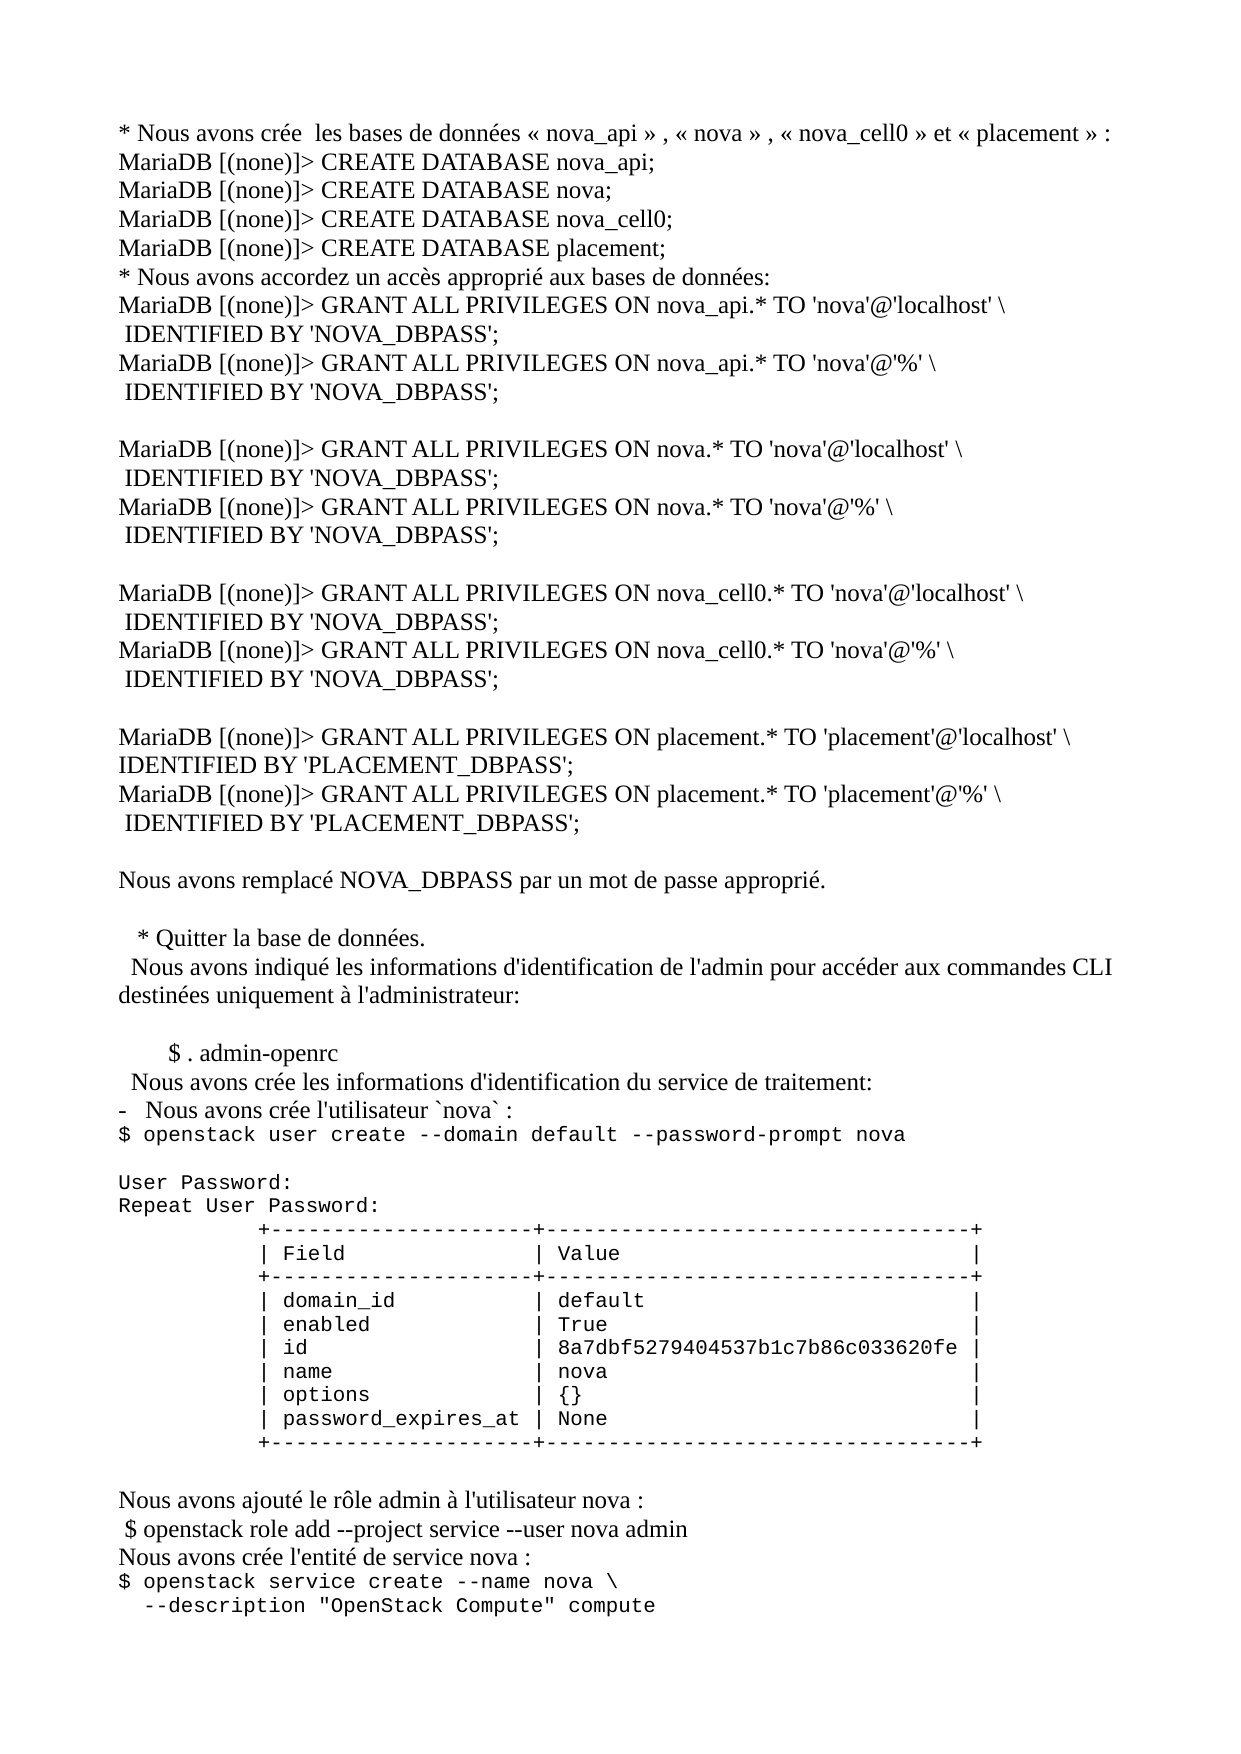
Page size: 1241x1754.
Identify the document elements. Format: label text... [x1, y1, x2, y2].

text Nous avons ajouté le rôle admin à l'utilisateur nova : [118, 1485, 1122, 1514]
text IDENTIFIED BY 'PLACEMENT_DBPASS'; [118, 751, 1122, 779]
text * Nous avons crée les bases de données « nova_api » , « nova » , « nova_cell0 » et « placement » : [118, 118, 1122, 147]
text | Field | Value | [118, 1243, 1122, 1266]
text MariaDB [(none)]> CREATE DATABASE nova; [118, 176, 1122, 204]
text MariaDB [(none)]> CREATE DATABASE nova_cell0; [118, 204, 1122, 233]
text | domain_id | default | [118, 1290, 1122, 1313]
text Nous avons remplacé NOVA_DBPASS par un mot de passe approprié. [118, 866, 1122, 894]
text $ openstack user create --domain default --password-prompt nova [118, 1124, 1122, 1148]
text * Nous avons accordez un accès approprié aux bases de données: [118, 262, 1122, 291]
text MariaDB [(none)]> GRANT ALL PRIVILEGES ON nova_api.* TO 'nova'@'%' \ [118, 348, 1122, 377]
text | options | {} | [118, 1384, 1122, 1408]
text Nous avons crée l'entité de service nova : [118, 1542, 1122, 1571]
text IDENTIFIED BY 'NOVA_DBPASS'; [118, 607, 1122, 636]
text | name | nova | [118, 1361, 1122, 1384]
text MariaDB [(none)]> GRANT ALL PRIVILEGES ON nova_cell0.* TO 'nova'@'%' \ [118, 636, 1122, 664]
text User Password: [118, 1172, 1122, 1195]
text | enabled | True | [118, 1313, 1122, 1337]
text MariaDB [(none)]> GRANT ALL PRIVILEGES ON nova_cell0.* TO 'nova'@'localhost' \ [118, 578, 1122, 607]
text * Quitter la base de données. [118, 923, 1122, 952]
text Nous avons indiqué les informations d'identification de l'admin pour accéder aux commandes CLI destinées uniquement à l'administrateur: [118, 952, 1122, 1009]
text MariaDB [(none)]> GRANT ALL PRIVILEGES ON nova_api.* TO 'nova'@'localhost' \ [118, 291, 1122, 319]
text IDENTIFIED BY 'NOVA_DBPASS'; [118, 377, 1122, 406]
text MariaDB [(none)]> GRANT ALL PRIVILEGES ON nova.* TO 'nova'@'%' \ [118, 492, 1122, 521]
text | password_expires_at | None | [118, 1408, 1122, 1432]
text Repeat User Password: [118, 1195, 1122, 1219]
text IDENTIFIED BY 'NOVA_DBPASS'; [118, 463, 1122, 492]
text --description "OpenStack Compute" compute [118, 1595, 1122, 1618]
text IDENTIFIED BY 'PLACEMENT_DBPASS'; [118, 808, 1122, 837]
text MariaDB [(none)]> GRANT ALL PRIVILEGES ON placement.* TO 'placement'@'%' \ [118, 779, 1122, 808]
text $ openstack role add --project service --user nova admin [118, 1514, 1122, 1542]
text MariaDB [(none)]> GRANT ALL PRIVILEGES ON placement.* TO 'placement'@'localhost' \ [118, 722, 1122, 751]
text +---------------------+----------------------------------+ [118, 1432, 1122, 1455]
text MariaDB [(none)]> CREATE DATABASE placement; [118, 233, 1122, 262]
text Nous avons crée les informations d'identification du service de traitement: [118, 1067, 1122, 1096]
text +---------------------+----------------------------------+ [118, 1219, 1122, 1243]
text IDENTIFIED BY 'NOVA_DBPASS'; [118, 521, 1122, 549]
text IDENTIFIED BY 'NOVA_DBPASS'; [118, 664, 1122, 693]
text | id | 8a7dbf5279404537b1c7b86c033620fe | [118, 1337, 1122, 1361]
text MariaDB [(none)]> GRANT ALL PRIVILEGES ON nova.* TO 'nova'@'localhost' \ [118, 434, 1122, 463]
text - Nous avons crée l'utilisateur `nova` : [118, 1096, 1122, 1124]
text IDENTIFIED BY 'NOVA_DBPASS'; [118, 319, 1122, 348]
text +---------------------+----------------------------------+ [118, 1266, 1122, 1290]
text $ . admin-openrc [118, 1038, 1122, 1067]
text MariaDB [(none)]> CREATE DATABASE nova_api; [118, 147, 1122, 176]
text $ openstack service create --name nova \ [118, 1571, 1122, 1595]
